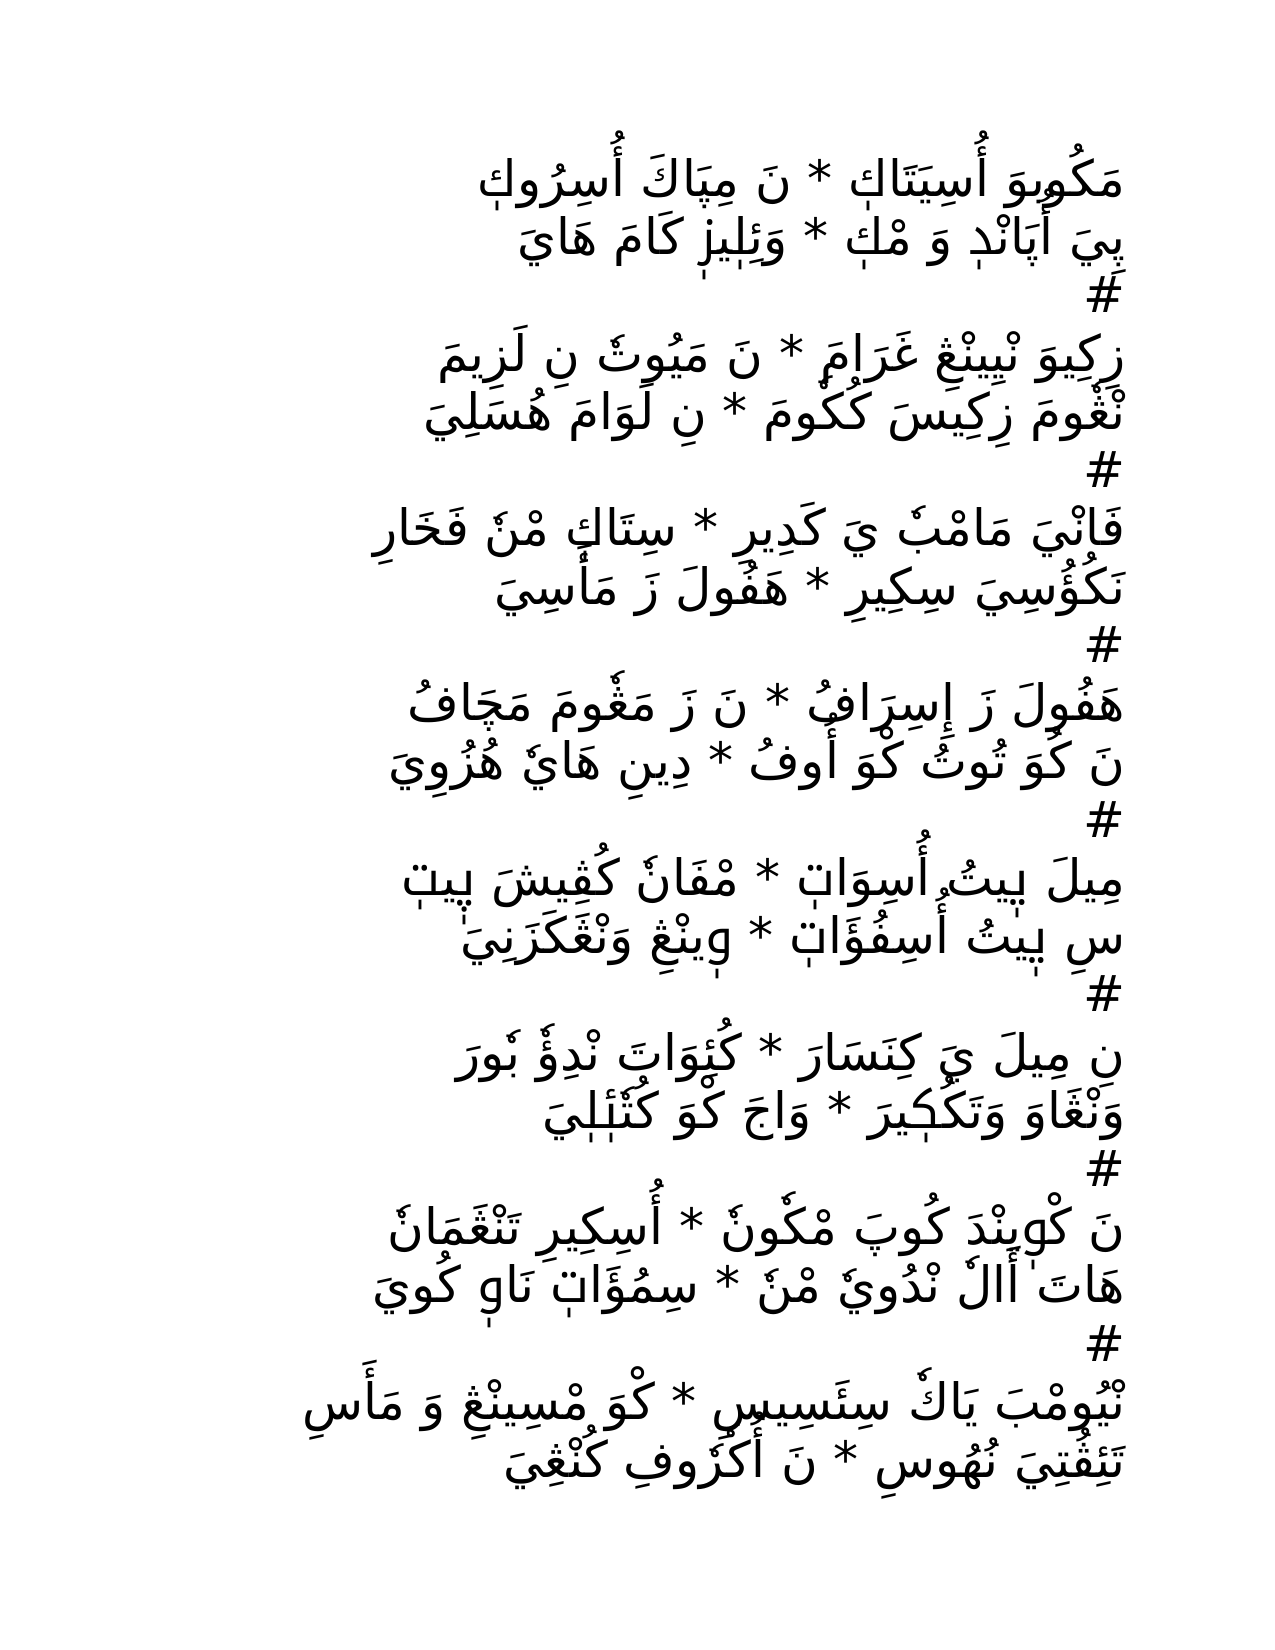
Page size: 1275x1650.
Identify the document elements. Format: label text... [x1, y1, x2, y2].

text نَ كْوٖينْدَ كُوپَ مْكٗونٗ * أُسِكِيرِ تَنْڠَمَانٗ هَاتَ أَالٗ نْدُويٗ مْنٗ * سِمُؤَاتٖ نَاوٖ كُويَ [150, 1198, 1125, 1314]
text مَكُوبوَ أُسِيَتَاكٖ * نَ مِپَاكَ أُسِرُوكٖ پِيَ أُپَانْدٖ وَ مْكٖ * وَئِلٖيزٖ كَامَ هَايَ [150, 150, 1125, 266]
text # [150, 965, 1125, 1023]
text # [150, 1140, 1125, 1198]
text زِكِيوَ نْيِينْڠِ غَرَامَ * نَ مَيُوتٗ نِ لَزِيمَ نْڠٗومَ زِكِيسَ كُكٗومَ * نِ لَوَامَ هُسَلِيَ [150, 325, 1125, 441]
text # [150, 266, 1125, 325]
text # [150, 791, 1125, 849]
text # [150, 616, 1125, 674]
text نِ مِيلَ يَ كِنَسَارَ * كُئِوَاتَ نْدِؤٗ بٗورَ وَنْڠَاوَ وَتَكُكٖيرَ * وَاجَ كْوَ كُتٗئٖلٖيَ [150, 1023, 1125, 1140]
text مِيلَ يٖيتُ أُسِوَاتٖ * مْفَانٗ كُڤِيشَ پٖيتٖ سِ يٖيتُ أُسِفُؤَاتٖ * وٖينْڠِ وَنْڠَكَزَنِيَ [150, 849, 1125, 965]
text هَفُولَ زَ إِسِرَافُ * نَ زَ مَڠٗومَ مَچَافُ نَ كُوَ تُوتُ كْوَ أُوفُ * دِينِ هَايٗ هُزُوِيَ [150, 674, 1125, 791]
text # [150, 1314, 1125, 1373]
text نْيُومْبَ يَاكٗ سِئَسِيسِ * كْوَ مْسِينْڠِ وَ مَأَسِ تَئِڤُتِيَ نُهُوسِ * نَ أُكٗرٗوفِ كُنْڠِيَ [150, 1373, 1125, 1489]
text فَانْيَ مَامْبٗ يَ كَدِيرِ * سِتَاكٖ مْنٗ فَخَارِ نَكُؤُسِيَ سِكِيرِ * هَفُولَ زَ مَأَسِيَ [150, 499, 1125, 616]
text # [150, 441, 1125, 499]
